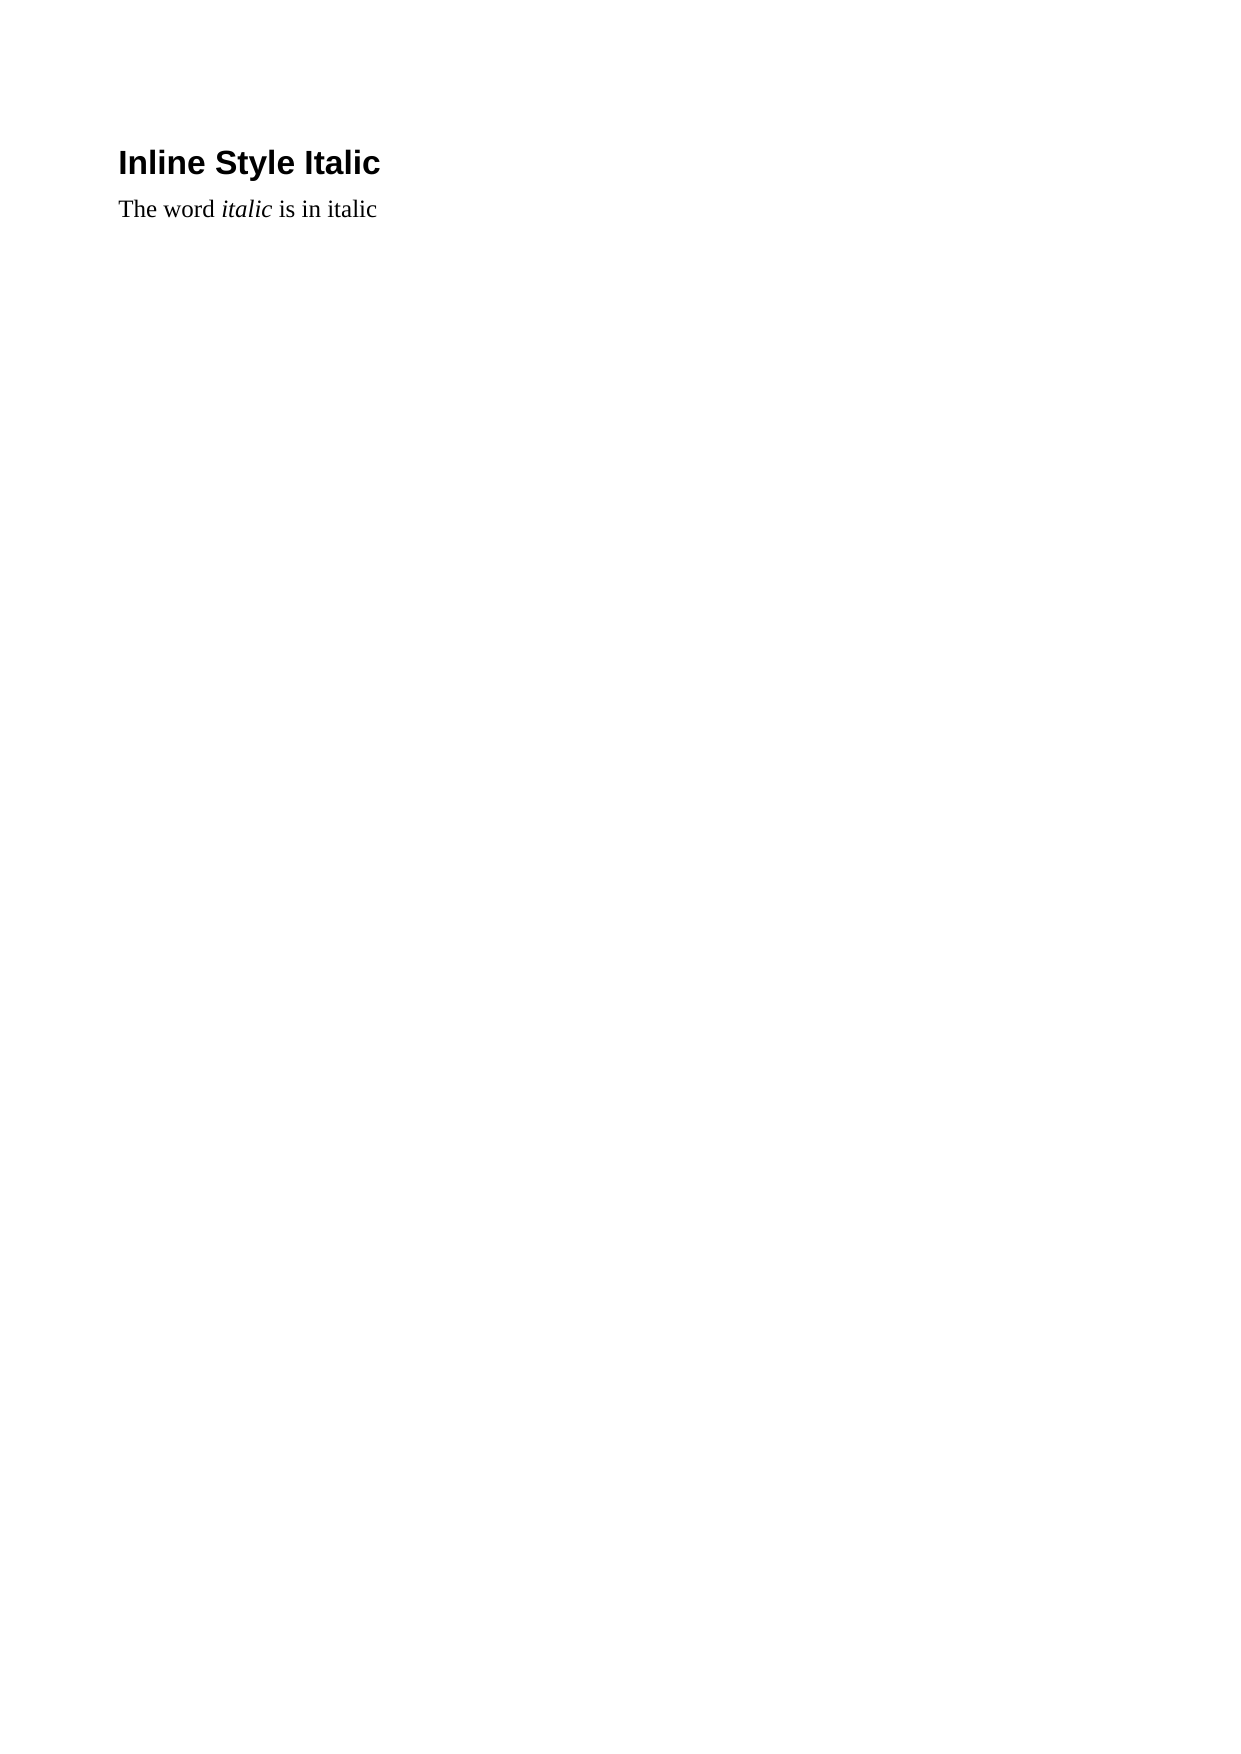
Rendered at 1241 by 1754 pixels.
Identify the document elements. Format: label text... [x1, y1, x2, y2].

text The word italic is in italic [118, 194, 1122, 223]
subtitle Inline Style Italic [118, 143, 1122, 182]
